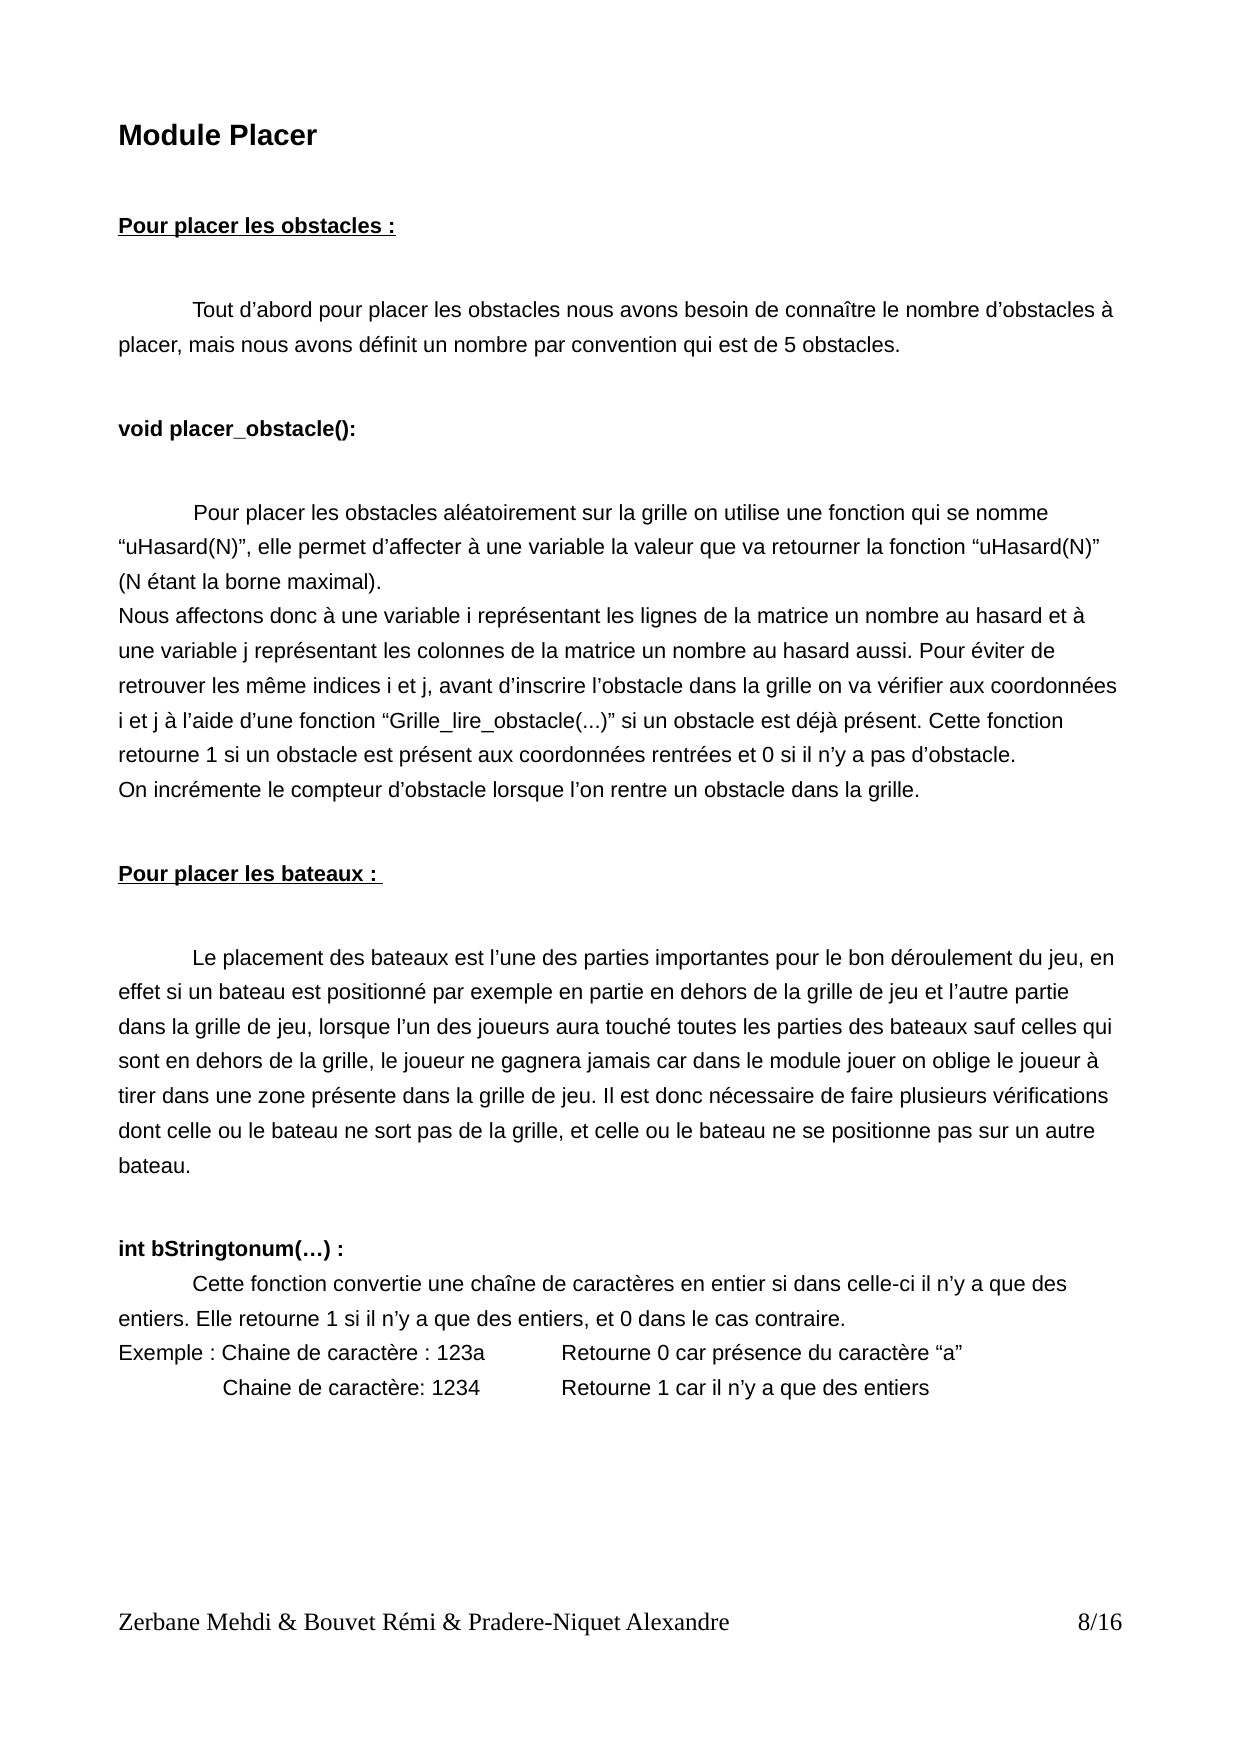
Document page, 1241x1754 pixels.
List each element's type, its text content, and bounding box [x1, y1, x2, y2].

text Nous affectons donc à une variable i représentant les lignes de la matrice un nombre au hasard et à une variable j représentant les colonnes de la matrice un nombre au hasard aussi. Pour éviter de retrouver les même indices i et j, avant d’inscrire l’obstacle dans la grille on va vérifier aux coordonnées i et j à l’aide d’une fonction “Grille_lire_obstacle(...)” si un obstacle est déjà présent. Cette fonction retourne 1 si un obstacle est présent aux coordonnées rentrées et 0 si il n’y a pas d’obstacle. [118, 603, 1122, 767]
text Tout d’abord pour placer les obstacles nous avons besoin de connaître le nombre d’obstacles à placer, mais nous avons définit un nombre par convention qui est de 5 obstacles. [118, 297, 1122, 357]
subtitle Module Placer [118, 118, 1122, 152]
text Pour placer les bateaux : [118, 861, 1122, 886]
text void placer_obstacle(): [118, 416, 1122, 441]
text Exemple : Chaine de caractère : 123a Retourne 0 car présence du caractère “a” [118, 1340, 1122, 1366]
text Pour placer les obstacles : [118, 213, 1122, 239]
text Pour placer les obstacles aléatoirement sur la grille on utilise une fonction qui se nomme “uHasard(N)”, elle permet d’affecter à une variable la valeur que va retourner la fonction “uHasard(N)” (N étant la borne maximal). [118, 499, 1122, 594]
text On incrémente le compteur d’obstacle lorsque l’on rentre un obstacle dans la grille. [118, 777, 1122, 802]
text Cette fonction convertie une chaîne de caractères en entier si dans celle-ci il n’y a que des entiers. Elle retourne 1 si il n’y a que des entiers, et 0 dans le cas contraire. [118, 1271, 1122, 1331]
text Le placement des bateaux est l’une des parties importantes pour le bon déroulement du jeu, en effet si un bateau est positionné par exemple en partie en dehors de la grille de jeu et l’autre partie dans la grille de jeu, lorsque l’un des joueurs aura touché toutes les parties des bateaux sauf celles qui sont en dehors de la grille, le joueur ne gagnera jamais car dans le module jouer on oblige le joueur à tirer dans une zone présente dans la grille de jeu. Il est donc nécessaire de faire plusieurs vérifications dont celle ou le bateau ne sort pas de la grille, et celle ou le bateau ne se positionne pas sur un autre bateau. [118, 944, 1122, 1178]
text Chaine de caractère: 1234 Retourne 1 car il n’y a que des entiers [118, 1375, 1122, 1400]
text int bStringtonum(…) : [118, 1236, 1122, 1261]
